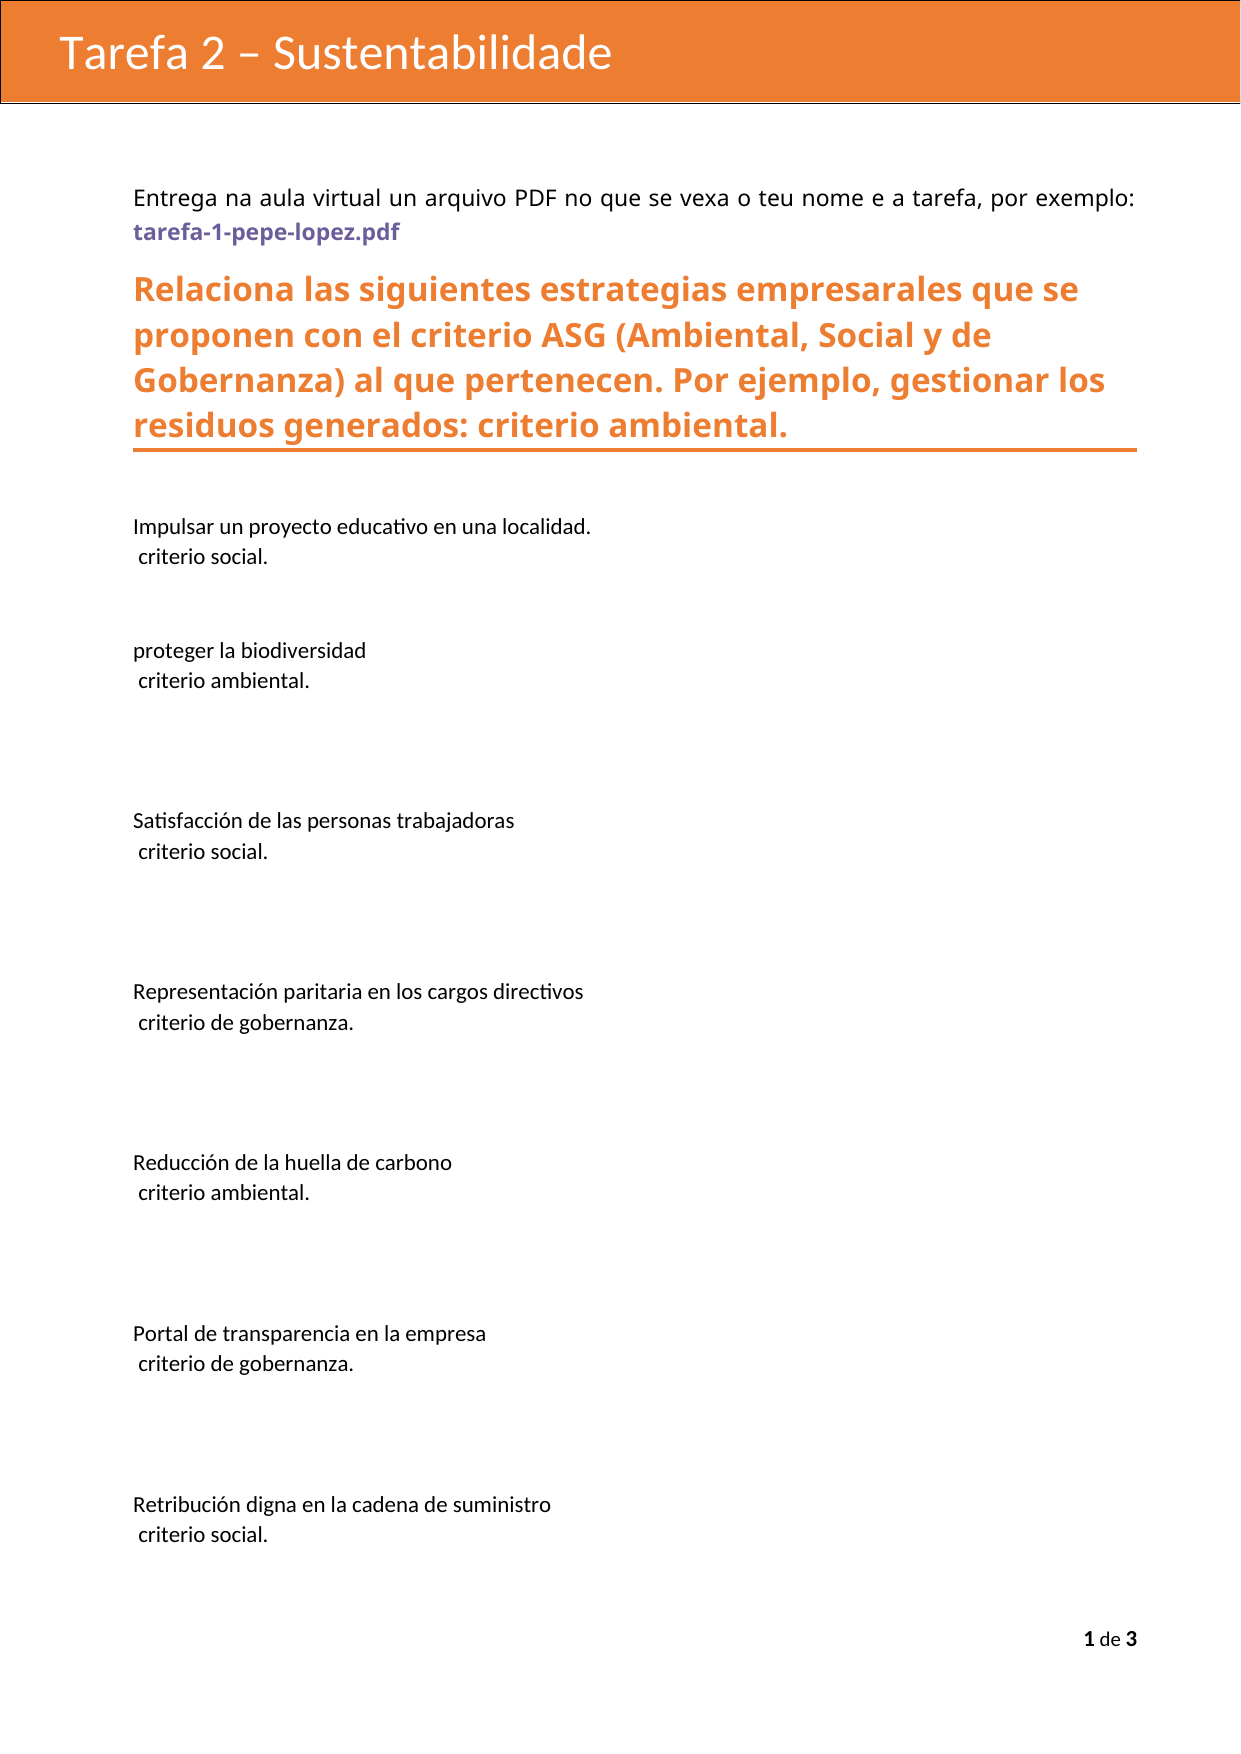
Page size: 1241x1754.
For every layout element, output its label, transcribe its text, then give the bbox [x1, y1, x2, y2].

text Satisfacción de las personas trabajadoras criterio social. [133, 807, 1137, 865]
text Reducción de la huella de carbono criterio ambiental. [133, 1148, 1137, 1206]
text Portal de transparencia en la empresa criterio de gobernanza. [133, 1319, 1137, 1377]
text Retribución digna en la cadena de suministro criterio social. [133, 1490, 1137, 1548]
text Representación paritaria en los cargos directivos criterio de gobernanza. [133, 977, 1137, 1036]
text Impulsar un proyecto educativo en una localidad. criterio social. [133, 512, 1137, 570]
text proteger la biodiversidad criterio ambiental. [133, 636, 1137, 694]
text Entrega na aula virtual un arquivo PDF no que se vexa o teu nome e a tarefa, por exemplo: tarefa-1-pepe-lopez.pdf [133, 182, 1137, 247]
subtitle Relaciona las siguientes estrategias empresarales que se proponen con el criterio ASG (Ambiental, Social y de Gobernanza) al que pertenecen. Por ejemplo, gestionar los residuos generados: criterio ambiental. [133, 266, 1137, 448]
